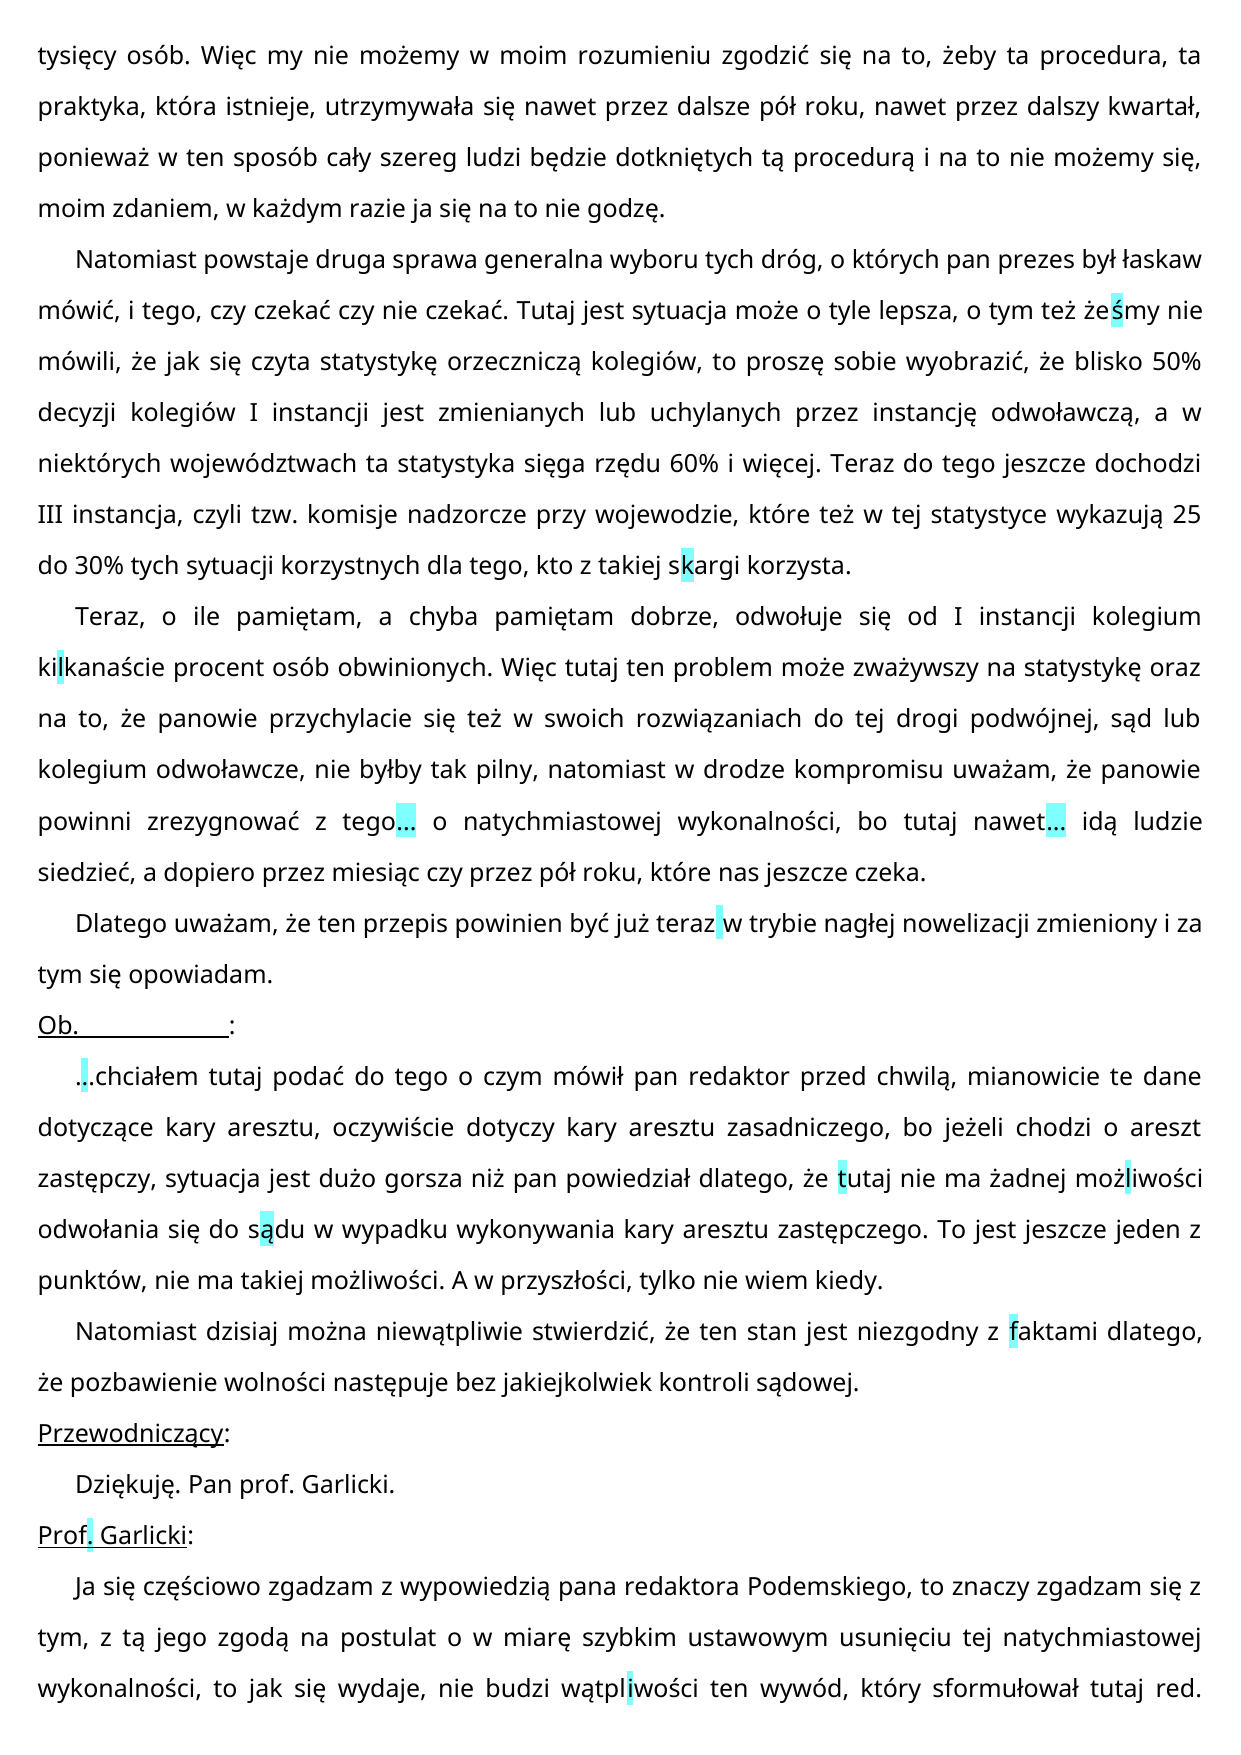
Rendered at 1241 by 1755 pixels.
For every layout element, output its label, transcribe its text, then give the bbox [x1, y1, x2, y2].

text Dziękuję. Pan prof. Garlicki. [37, 1467, 1203, 1501]
text Ob. : [37, 1007, 1203, 1041]
text Natomiast powstaje druga sprawa generalna wyboru tych dróg, o których pan prezes był łaskaw mówić, i tego, czy czekać czy nie czekać. Tutaj jest sytuacja może o tyle lepsza, o tym też żeśmy nie mówili, że jak się czyta statystykę orzeczniczą kolegiów, to proszę sobie wyobrazić, że blisko 50% decyzji kolegiów I instancji jest zmienianych lub uchylanych przez instancję odwoławczą, a w niektórych województwach ta statystyka sięga rzędu 60% i więcej. Teraz do tego jeszcze dochodzi III instancja, czyli tzw. komisje nadzorcze przy wojewodzie, które też w tej statystyce wykazują 25 do 30% tych sytuacji korzystnych dla tego, kto z takiej skargi korzysta. [37, 242, 1203, 582]
text Teraz, o ile pamiętam, a chyba pamiętam dobrze, odwołuje się od I instancji kolegium kilkanaście procent osób obwinionych. Więc tutaj ten problem może zważywszy na statystykę oraz na to, że panowie przychylacie się też w swoich rozwiązaniach do tej drogi podwójnej, sąd lub kolegium odwoławcze, nie byłby tak pilny, natomiast w drodze kompromisu uważam, że panowie powinni zrezygnować z tego... o natychmiastowej wykonalności, bo tutaj nawet... idą ludzie siedzieć, a dopiero przez miesiąc czy przez pół roku, które nas jeszcze czeka. [37, 599, 1203, 888]
text Dlatego uważam, że ten przepis powinien być już teraz w trybie nagłej nowelizacji zmieniony i za tym się opowiadam. [37, 905, 1203, 990]
text Przewodniczący: [37, 1416, 1203, 1450]
text Prof. Garlicki: [37, 1518, 1203, 1552]
text ...chciałem tutaj podać do tego o czym mówił pan redaktor przed chwilą, mianowicie te dane dotyczące kary aresztu, oczywiście dotyczy kary aresztu zasadniczego, bo jeżeli chodzi o areszt zastępczy, sytuacja jest dużo gorsza niż pan powiedział dlatego, że tutaj nie ma żadnej możliwości odwołania się do sądu w wypadku wykonywania kary aresztu zastępczego. To jest jeszcze jeden z punktów, nie ma takiej możliwości. A w przyszłości, tylko nie wiem kiedy. [37, 1058, 1203, 1297]
text Natomiast dzisiaj można niewątpliwie stwierdzić, że ten stan jest niezgodny z faktami dlatego, że pozbawienie wolności następuje bez jakiejkolwiek kontroli sądowej. [37, 1313, 1203, 1399]
text Ja się częściowo zgadzam z wypowiedzią pana redaktora Podemskiego, to znaczy zgadzam się z tym, z tą jego zgodą na postulat o w miarę szybkim ustawowym usunięciu tej natychmiastowej wykonalności, to jak się wydaje, nie budzi wątpliwości ten wywód, który sformułował tutaj red. [37, 1569, 1203, 1705]
text tysięcy osób. Więc my nie możemy w moim rozumieniu zgodzić się na to, żeby ta procedura, ta praktyka, która istnieje, utrzymywała się nawet przez dalsze pół roku, nawet przez dalszy kwartał, ponieważ w ten sposób cały szereg ludzi będzie dotkniętych tą procedurą i na to nie możemy się, moim zdaniem, w każdym razie ja się na to nie godzę. [37, 37, 1203, 225]
